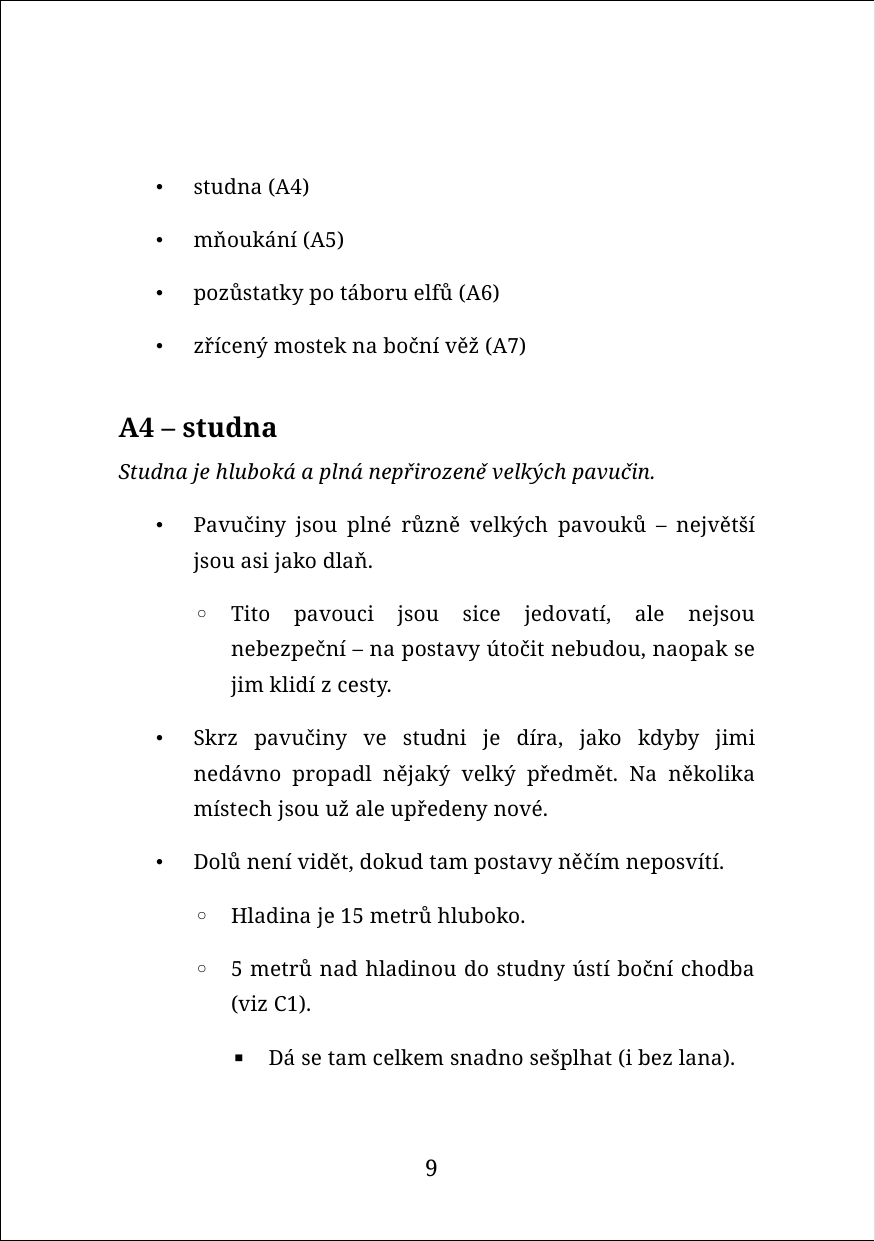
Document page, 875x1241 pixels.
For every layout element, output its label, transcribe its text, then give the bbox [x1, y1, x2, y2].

list Skrz pavučiny ve studni je díra, jako kdyby jimi nedávno propadl nějaký velký předmět. Na několika místech jsou už ale upředeny nové. [156, 723, 756, 823]
list Dá se tam celkem snadno sešplhat (i bez lana). [231, 1043, 756, 1071]
subtitle A4 – studna [118, 408, 756, 445]
list studna (A4) [156, 172, 756, 200]
list Dolů není vidět, dokud tam postavy něčím neposvítí. [156, 847, 756, 876]
list pozůstatky po táboru elfů (A6) [156, 278, 756, 307]
list Pavučiny jsou plné různě velkých pavouků – největší jsou asi jako dlaň. [156, 510, 756, 574]
list zřícený mostek na boční věž (A7) [156, 331, 756, 360]
list Tito pavouci jsou sice jedovatí, ale nejsou nebezpeční – na postavy útočit nebudou, naopak se jim klidí z cesty. [193, 599, 756, 698]
list 5 metrů nad hladinou do studny ústí boční chodba (viz C1). [193, 954, 756, 1018]
list Hladina je 15 metrů hluboko. [193, 901, 756, 929]
list mňoukání (A5) [156, 225, 756, 253]
text Studna je hluboká a plná nepřirozeně velkých pavučin. [118, 457, 756, 485]
